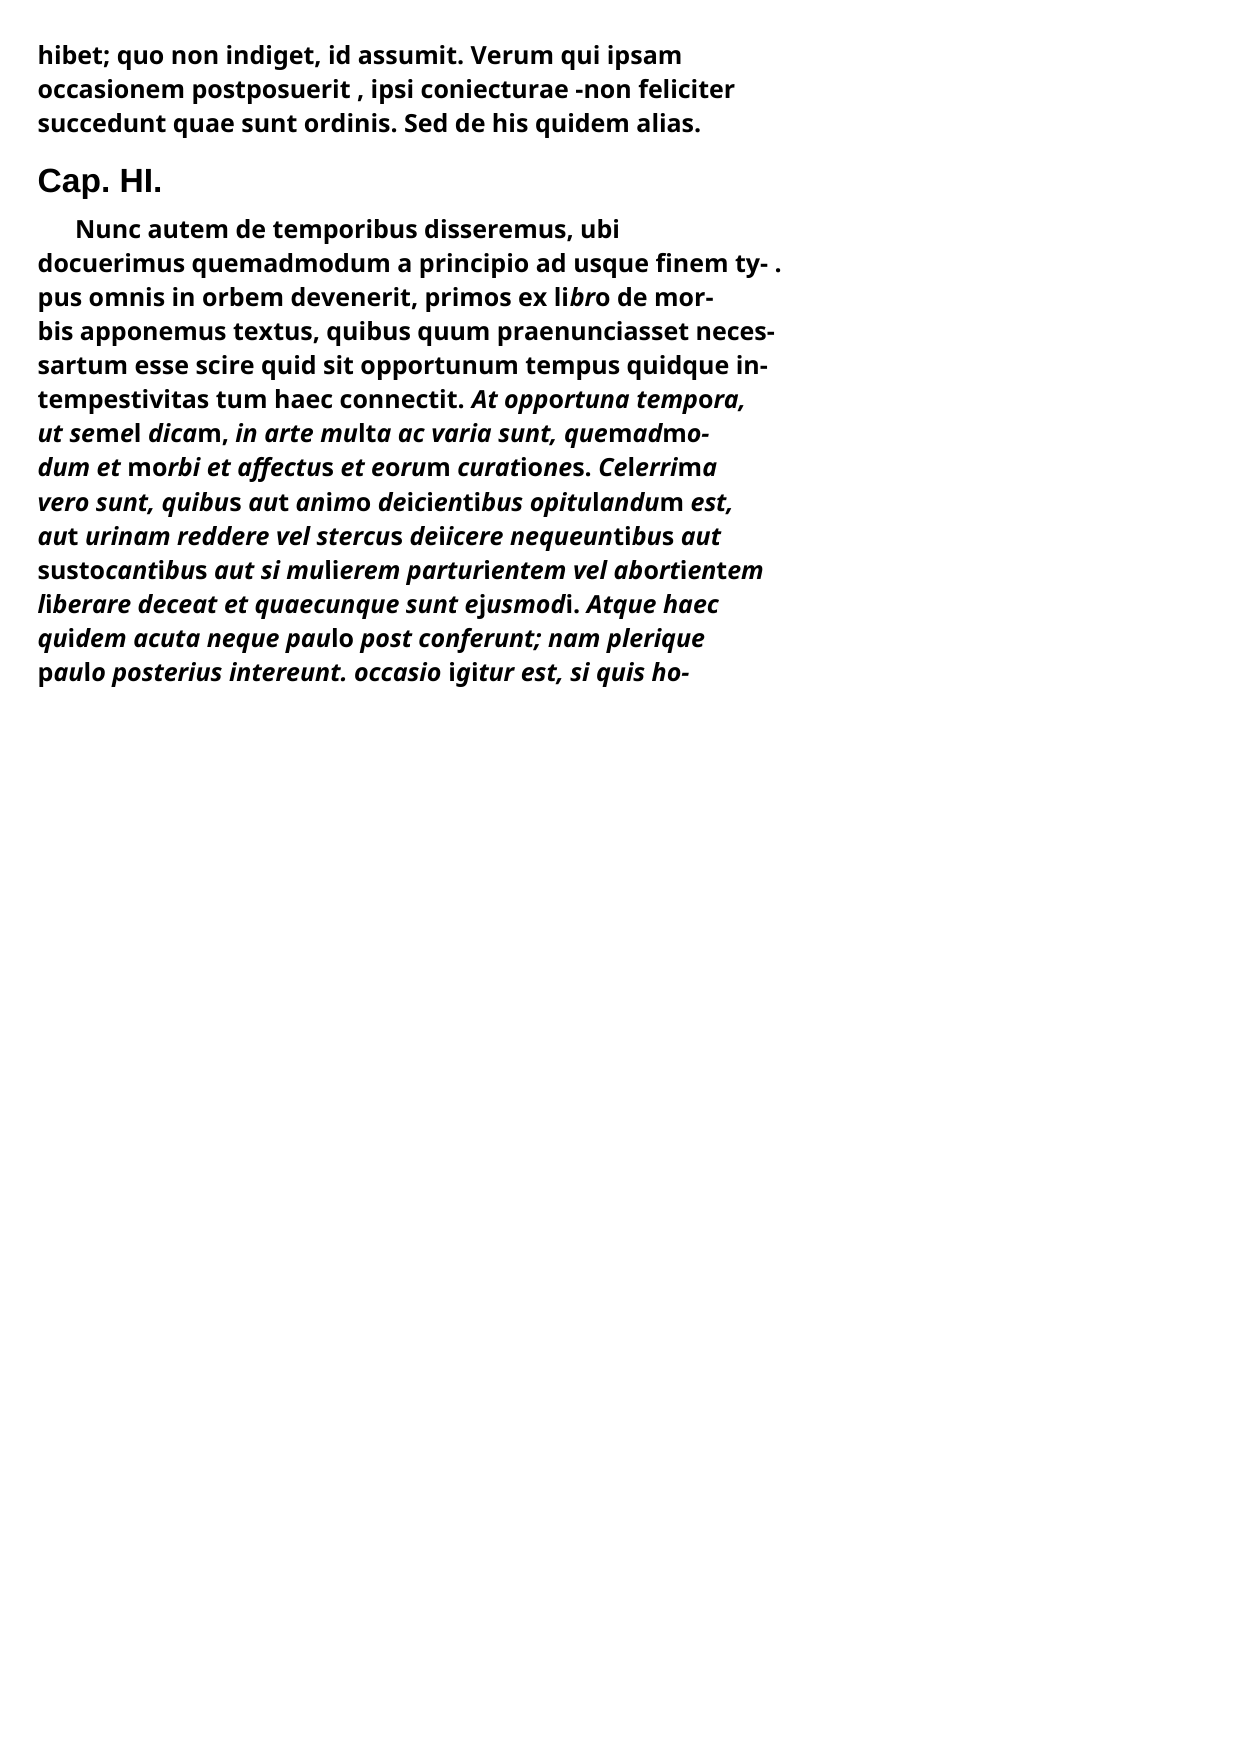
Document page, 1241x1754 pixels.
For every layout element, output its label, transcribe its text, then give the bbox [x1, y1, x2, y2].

subtitle Cap. HI. [37, 161, 1203, 199]
text Nunc autem de temporibus disseremus, ubi docuerimus quemadmodum a principio ad usque finem ty- . pus omnis in orbem devenerit, primos ex libro de mor- bis apponemus textus, quibus quum praenunciasset neces- sartum esse scire quid sit opportunum tempus quidque in- tempestivitas tum haec connectit. At opportuna tempora, ut semel dicam, in arte multa ac varia sunt, quemadmo- dum et morbi et affectus et eorum curationes. Celerrima vero sunt, quibus aut animo deicientibus opitulandum est, aut urinam reddere vel stercus deiicere nequeuntibus aut sustocantibus aut si mulierem parturientem vel abortientem liberare deceat et quaecunque sunt ejusmodi. Atque haec quidem acuta neque paulo post conferunt; nam plerique paulo posterius intereunt. occasio igitur est, si quis ho- [37, 212, 1203, 688]
text hibet; quo non indiget, id assumit. Verum qui ipsam occasionem postposuerit , ipsi coniecturae -non feliciter succedunt quae sunt ordinis. Sed de his quidem alias. [37, 37, 1203, 140]
